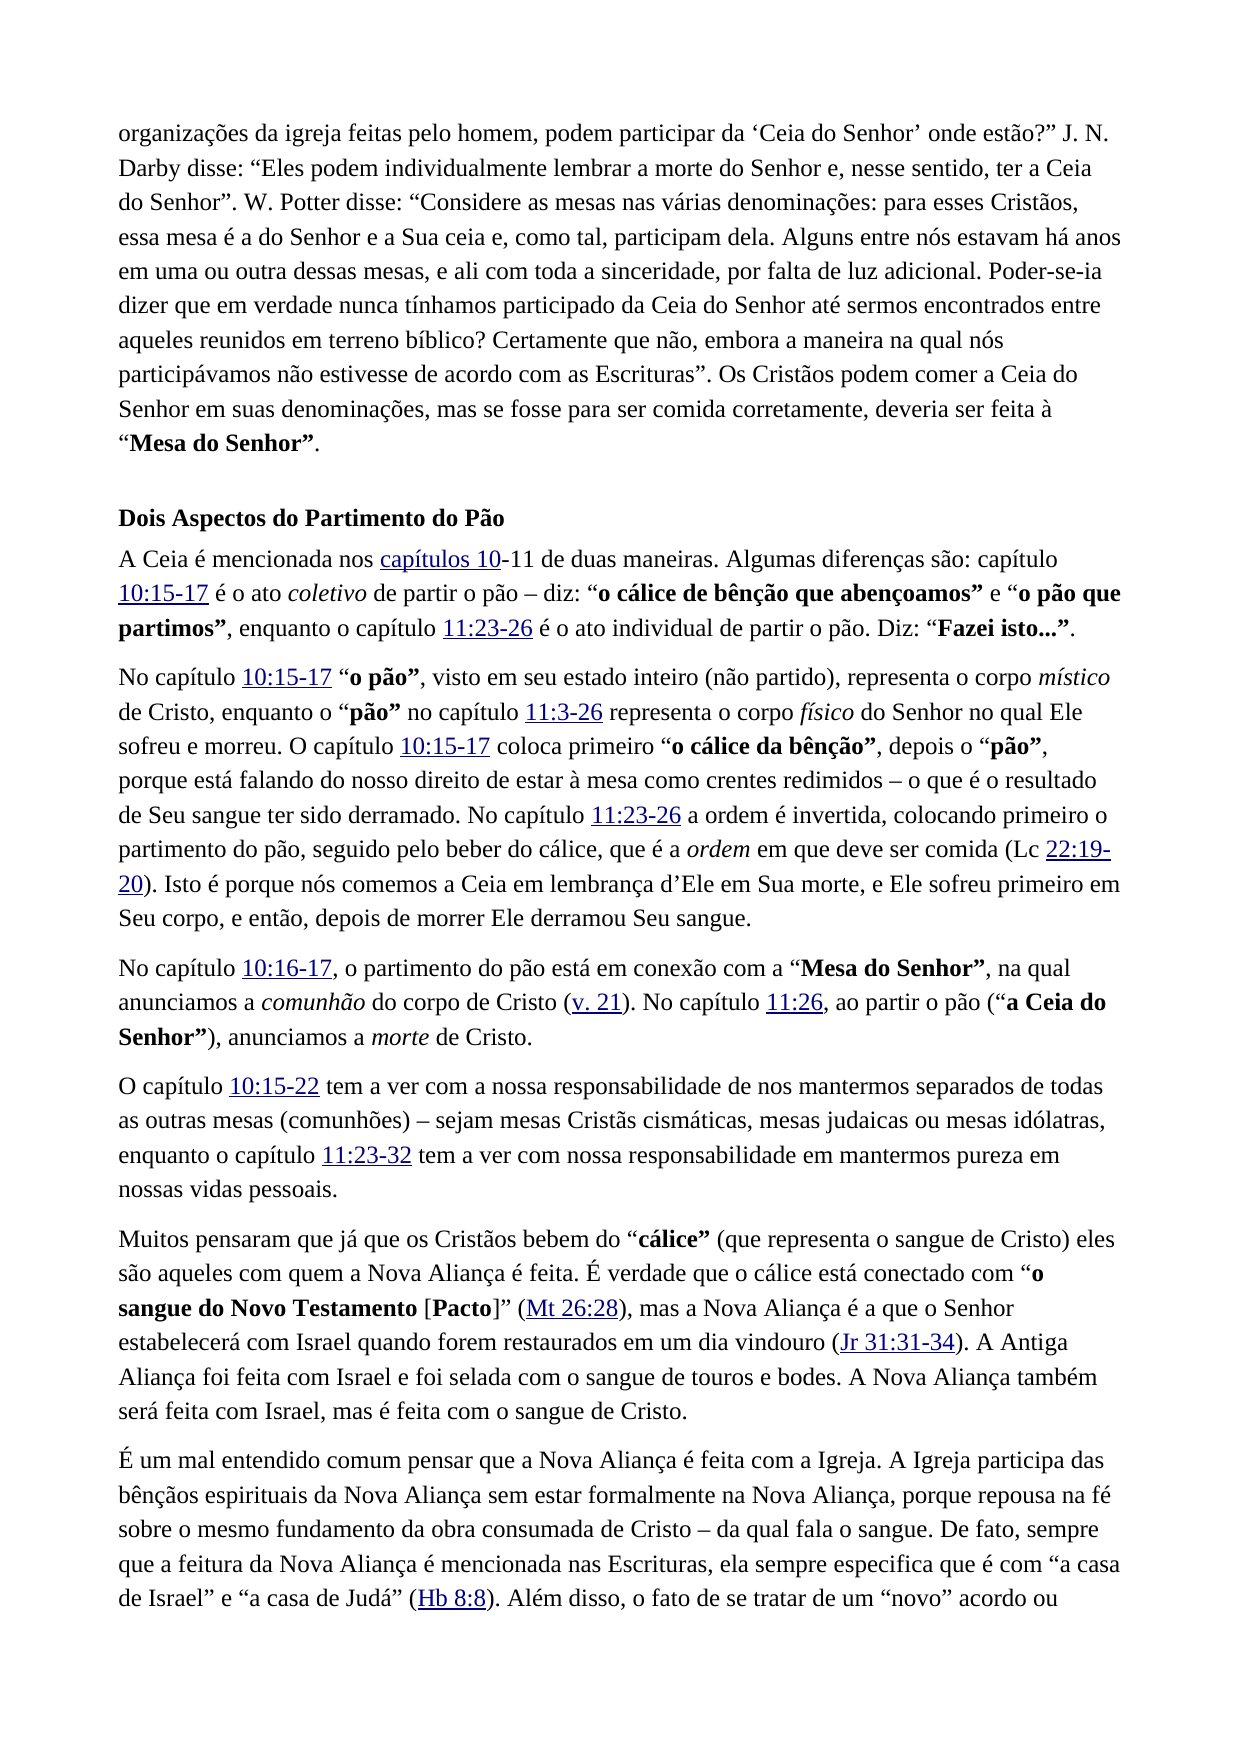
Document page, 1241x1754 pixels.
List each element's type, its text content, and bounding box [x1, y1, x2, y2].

subtitle Dois Aspectos do Partimento do Pão [118, 503, 1122, 531]
text No capítulo 10:15-17 “o pão”, visto em seu estado inteiro (não partido), representa o corpo místico de Cristo, enquanto o “pão” no capítulo 11:3-26 representa o corpo físico do Senhor no qual Ele sofreu e morreu. O capítulo 10:15-17 coloca primeiro “o cálice da bênção”, depois o “pão”, porque está falando do nosso direito de estar à mesa como crentes redimidos – o que é o resultado de Seu sangue ter sido derramado. No capítulo 11:23-26 a ordem é invertida, colocando primeiro o partimento do pão, seguido pelo beber do cálice, que é a ordem em que deve ser comida (Lc 22:19-20). Isto é porque nós comemos a Ceia em lembrança d’Ele em Sua morte, e Ele sofreu primeiro em Seu corpo, e então, depois de morrer Ele derramou Seu sangue. [118, 662, 1122, 932]
text É um mal entendido comum pensar que a Nova Aliança é feita com a Igreja. A Igreja participa das bênçãos espirituais da Nova Aliança sem estar formalmente na Nova Aliança, porque repousa na fé sobre o mesmo fundamento da obra consumada de Cristo – da qual fala o sangue. De fato, sempre que a feitura da Nova Aliança é mencionada nas Escrituras, ela sempre especifica que é com “a casa de Israel” e “a casa de Judá” (Hb 8:8). Além disso, o fato de se tratar de um “novo” acordo ou [118, 1445, 1122, 1612]
text No capítulo 10:16-17, o partimento do pão está em conexão com a “Mesa do Senhor”, na qual anunciamos a comunhão do corpo de Cristo (v. 21). No capítulo 11:26, ao partir o pão (“a Ceia do Senhor”), anunciamos a morte de Cristo. [118, 953, 1122, 1050]
text O capítulo 10:15-22 tem a ver com a nossa responsabilidade de nos mantermos separados de todas as outras mesas (comunhões) – sejam mesas Cristãs cismáticas, mesas judaicas ou mesas idólatras, enquanto o capítulo 11:23-32 tem a ver com nossa responsabilidade em mantermos pureza em nossas vidas pessoais. [118, 1071, 1122, 1203]
text A Ceia é mencionada nos capítulos 10-11 de duas maneiras. Algumas diferenças são: capítulo 10:15-17 é o ato coletivo de partir o pão – diz: “o cálice de bênção que abençoamos” e “o pão que partimos”, enquanto o capítulo 11:23-26 é o ato individual de partir o pão. Diz: “Fazei isto...”. [118, 544, 1122, 642]
text organizações da igreja feitas pelo homem, podem participar da ‘Ceia do Senhor’ onde estão?” J. N. Darby disse: “Eles podem individualmente lembrar a morte do Senhor e, nesse sentido, ter a Ceia do Senhor”. W. Potter disse: “Considere as mesas nas várias denominações: para esses Cristãos, essa mesa é a do Senhor e a Sua ceia e, como tal, participam dela. Alguns entre nós estavam há anos em uma ou outra dessas mesas, e ali com toda a sinceridade, por falta de luz adicional. Poder-se-ia dizer que em verdade nunca tínhamos participado da Ceia do Senhor até sermos encontrados entre aqueles reunidos em terreno bíblico? Certamente que não, embora a maneira na qual nós participávamos não estivesse de acordo com as Escrituras”. Os Cristãos podem comer a Ceia do Senhor em suas denominações, mas se fosse para ser comida corretamente, deveria ser feita à “Mesa do Senhor”. [118, 118, 1122, 457]
text Muitos pensaram que já que os Cristãos bebem do “cálice” (que representa o sangue de Cristo) eles são aqueles com quem a Nova Aliança é feita. É verdade que o cálice está conectado com “o sangue do Novo Testamento [Pacto]” (Mt 26:28), mas a Nova Aliança é a que o Senhor estabelecerá com Israel quando forem restaurados em um dia vindouro (Jr 31:31-34). A Antiga Aliança foi feita com Israel e foi selada com o sangue de touros e bodes. A Nova Aliança também será feita com Israel, mas é feita com o sangue de Cristo. [118, 1224, 1122, 1425]
